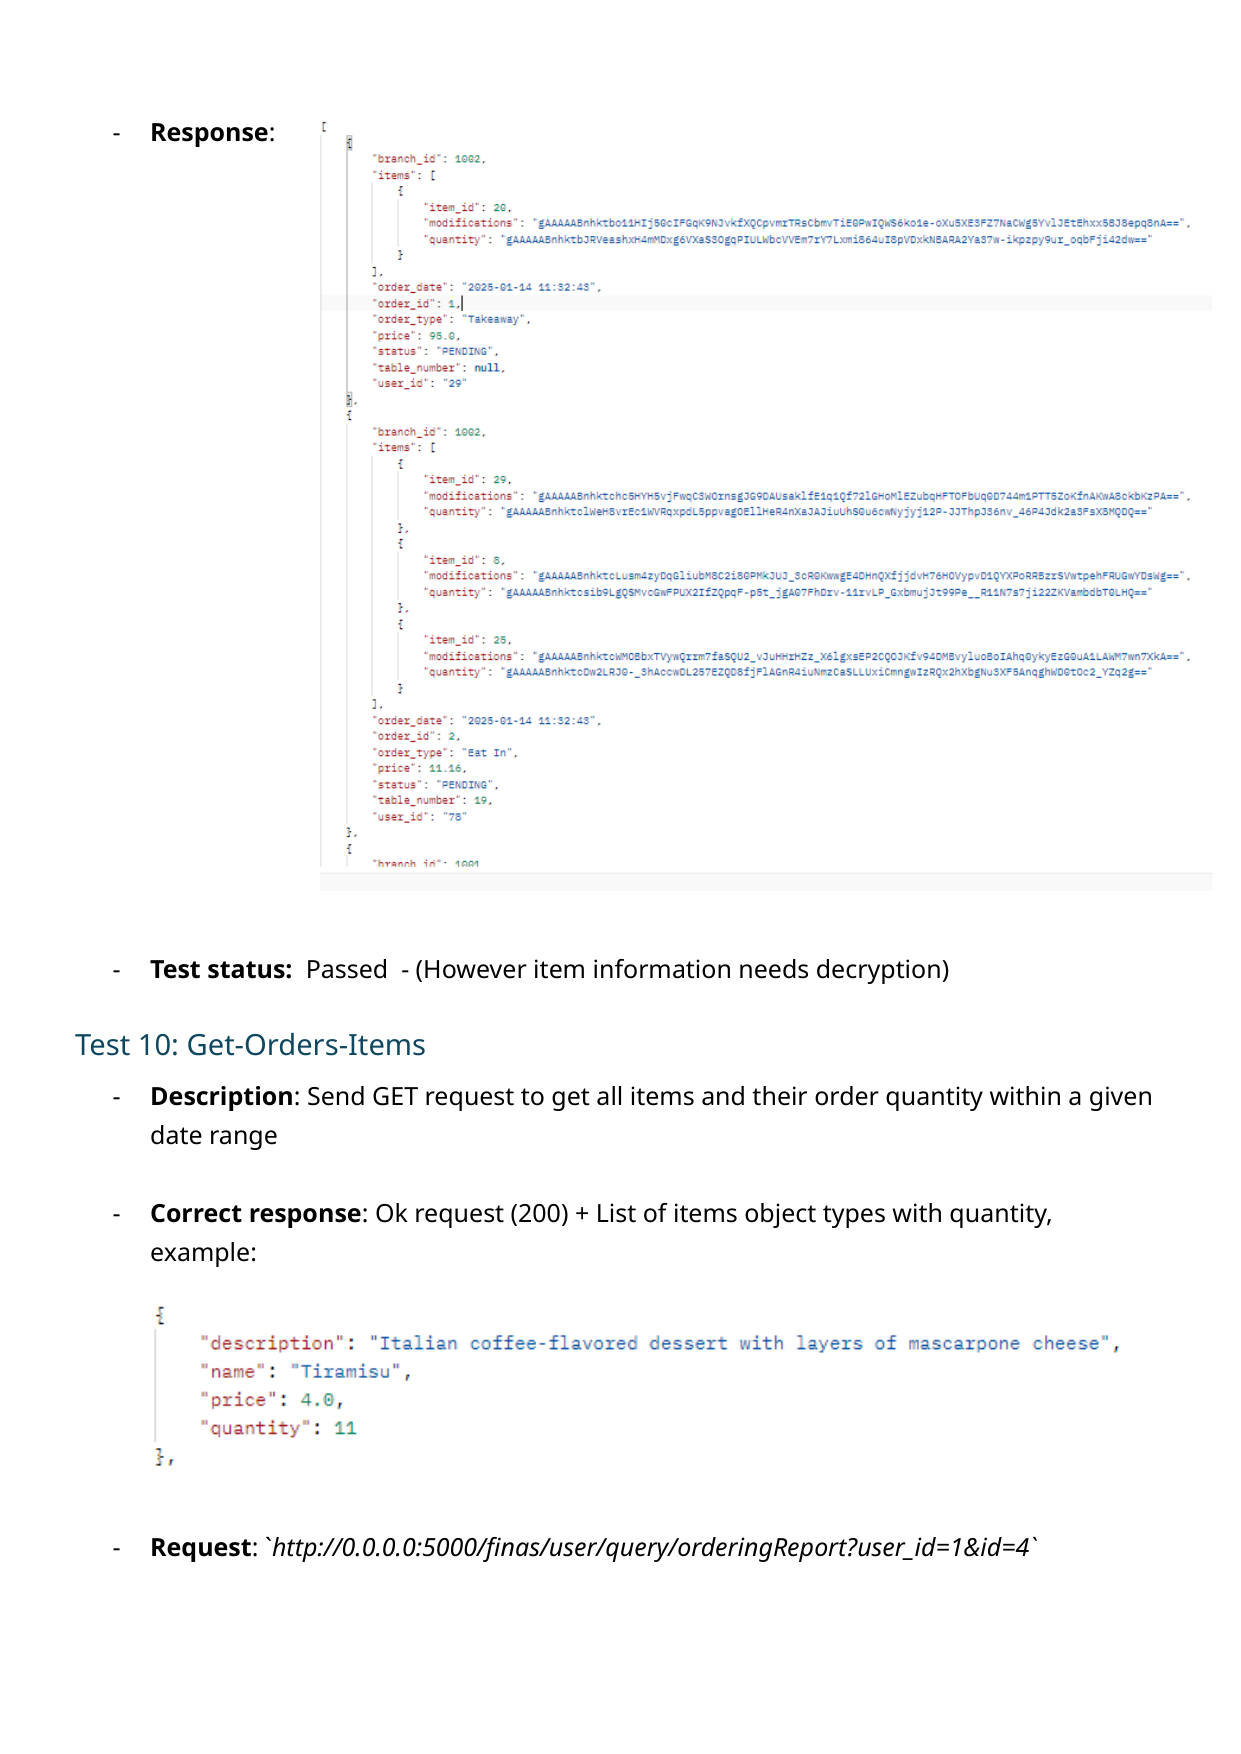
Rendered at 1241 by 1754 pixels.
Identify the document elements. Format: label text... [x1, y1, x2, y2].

list Description: Send GET request to get all items and their order quantity within a given date range [112, 1078, 1165, 1151]
subtitle Test 10: Get-Orders-Items [75, 1024, 1165, 1064]
list Correct response: Ok request (200) + List of items object types with quantity, example: [112, 1196, 1165, 1269]
list Request: `http://0.0.0.0:5000/finas/user/query/orderingReport?user_id=1&id=4` [112, 1530, 1165, 1564]
list Test status: Passed - (However item information needs decryption) [112, 952, 1165, 986]
list Response: [112, 114, 1165, 148]
